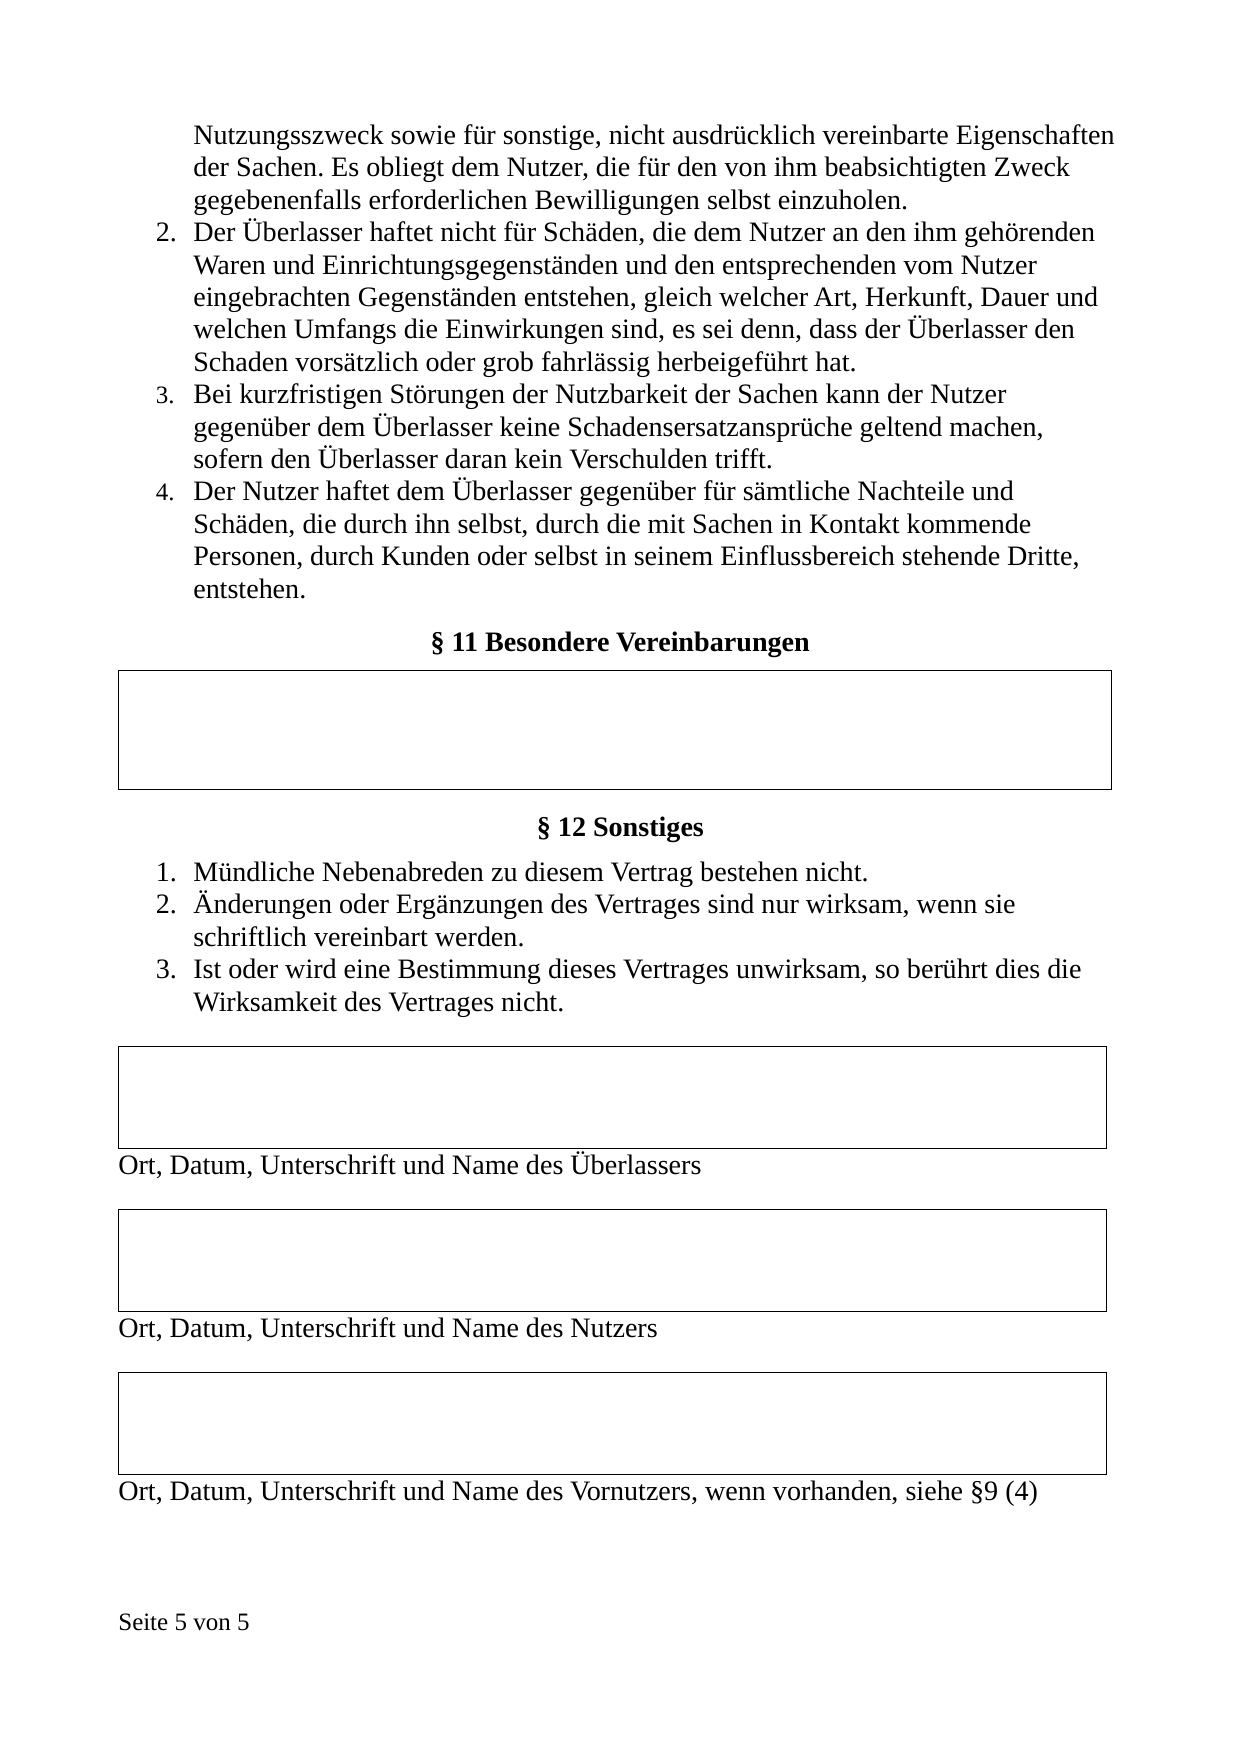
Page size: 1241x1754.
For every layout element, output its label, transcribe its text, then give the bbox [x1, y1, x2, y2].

list Nutzungsszweck sowie für sonstige, nicht ausdrücklich vereinbarte Eigenschaften der Sachen. Es obliegt dem Nutzer, die für den von ihm beabsichtigten Zweck gegebenenfalls erforderlichen Bewilligungen selbst einzuholen. [156, 118, 1122, 215]
list Änderungen oder Ergänzungen des Vertrages sind nur wirksam, wenn sie schriftlich vereinbart werden. [156, 887, 1122, 952]
list Ist oder wird eine Bestimmung dieses Vertrages unwirksam, so berührt dies die Wirksamkeit des Vertrages nicht. [156, 952, 1122, 1017]
list Bei kurzfristigen Störungen der Nutzbarkeit der Sachen kann der Nutzer gegenüber dem Überlasser keine Schadensersatzansprüche geltend machen, sofern den Überlasser daran kein Verschulden trifft. [156, 377, 1122, 474]
list Mündliche Nebenabreden zu diesem Vertrag bestehen nicht. [156, 855, 1122, 887]
subtitle § 11 Besondere Vereinbarungen [118, 625, 1122, 657]
text Ort, Datum, Unterschrift und Name des Vornutzers, wenn vorhanden, siehe §9 (4) [118, 1474, 1122, 1507]
subtitle § 12 Sonstiges [118, 810, 1122, 842]
list Der Nutzer haftet dem Überlasser gegenüber für sämtliche Nachteile und Schäden, die durch ihn selbst, durch die mit Sachen in Kontakt kommende Personen, durch Kunden oder selbst in seinem Einflussbereich stehende Dritte, entstehen. [156, 474, 1122, 604]
text Ort, Datum, Unterschrift und Name des Überlassers [118, 1148, 1122, 1180]
text Ort, Datum, Unterschrift und Name des Nutzers [118, 1311, 1122, 1343]
list Der Überlasser haftet nicht für Schäden, die dem Nutzer an den ihm gehörenden Waren und Einrichtungsgegenständen und den entsprechenden vom Nutzer eingebrachten Gegenständen entstehen, gleich welcher Art, Herkunft, Dauer und welchen Umfangs die Einwirkungen sind, es sei denn, dass der Überlasser den Schaden vorsätzlich oder grob fahrlässig herbeigeführt hat. [156, 215, 1122, 377]
